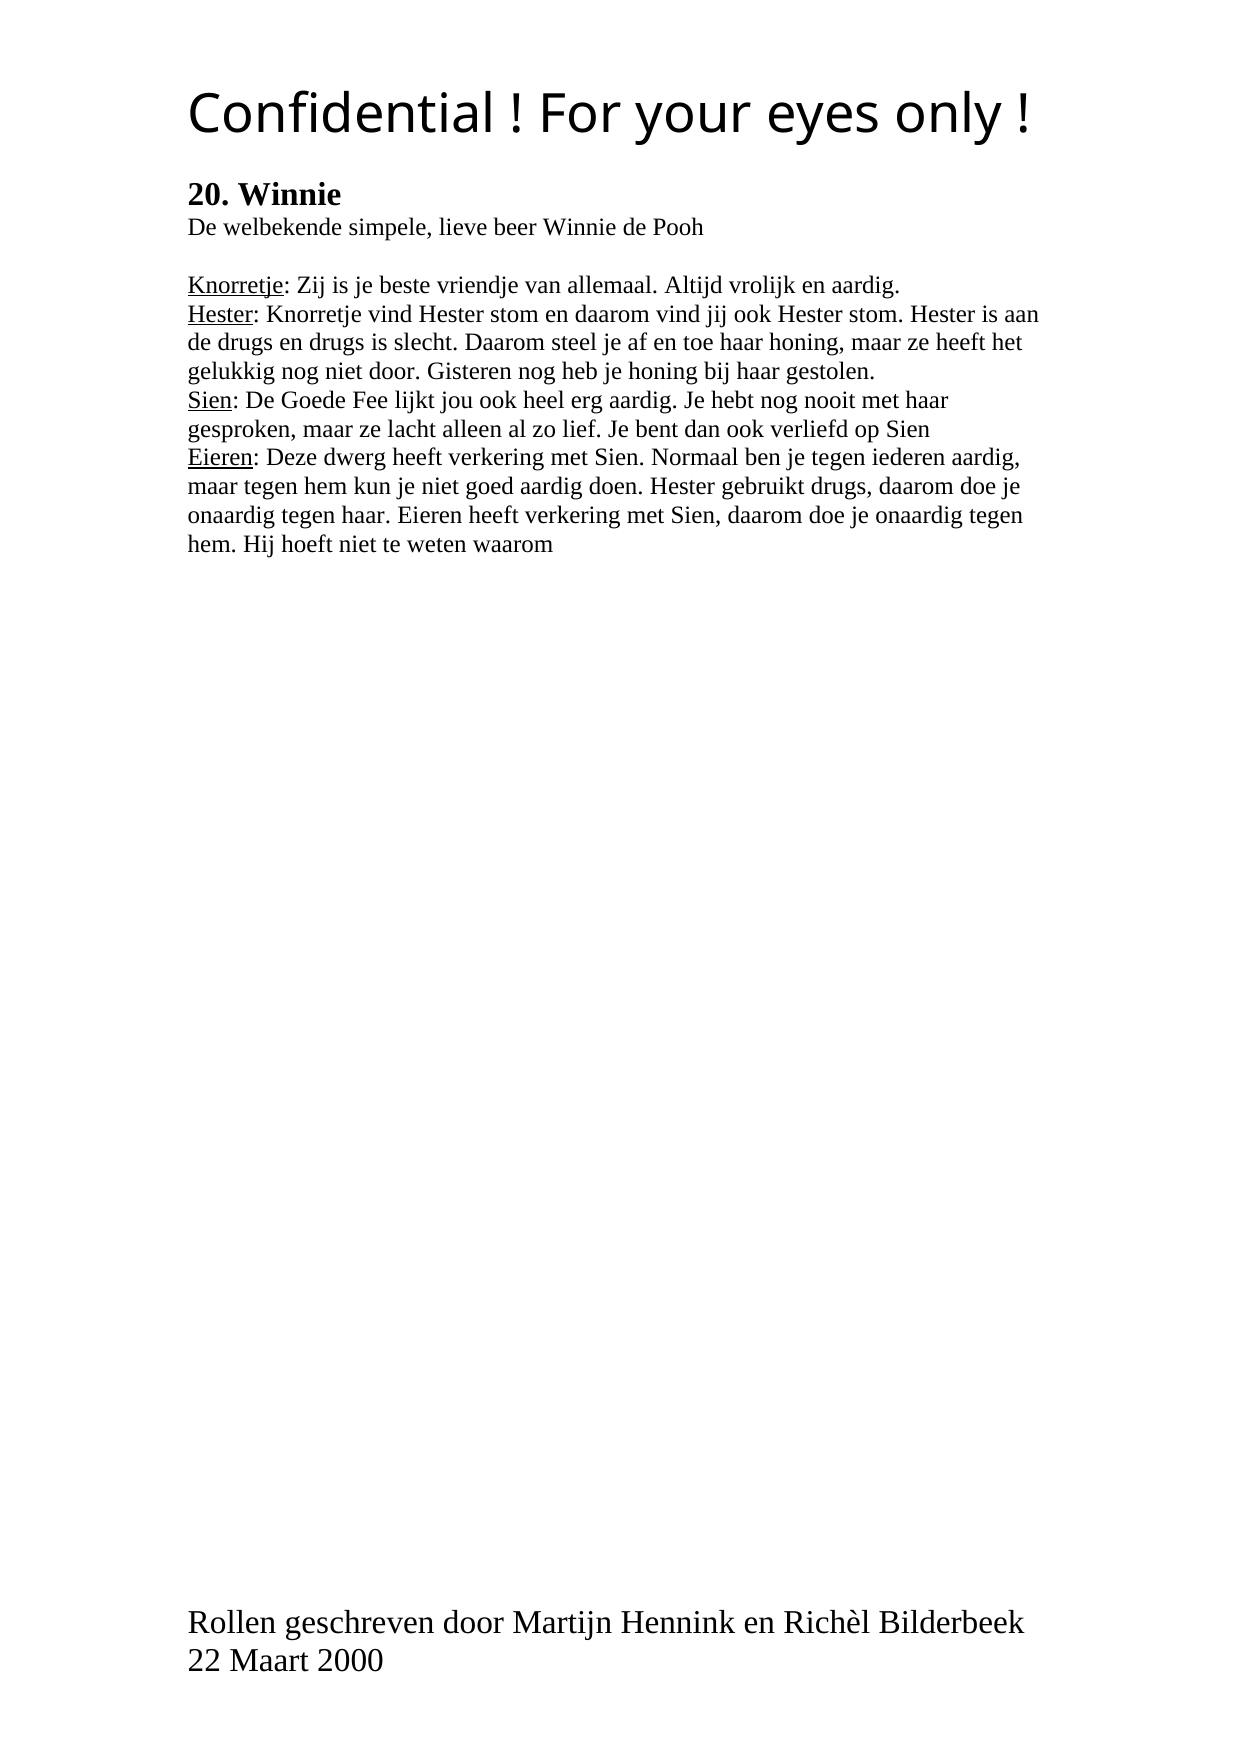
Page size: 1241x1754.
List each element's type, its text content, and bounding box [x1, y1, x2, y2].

text Hester: Knorretje vind Hester stom en daarom vind jij ook Hester stom. Hester is aan de drugs en drugs is slecht. Daarom steel je af en toe haar honing, maar ze heeft het gelukkig nog niet door. Gisteren nog heb je honing bij haar gestolen. [187, 299, 1053, 385]
text De welbekende simpele, lieve beer Winnie de Pooh [187, 212, 1053, 241]
text Sien: De Goede Fee lijkt jou ook heel erg aardig. Je hebt nog nooit met haar gesproken, maar ze lacht alleen al zo lief. Je bent dan ook verliefd op Sien [187, 385, 1053, 442]
text Eieren: Deze dwerg heeft verkering met Sien. Normaal ben je tegen iederen aardig, maar tegen hem kun je niet goed aardig doen. Hester gebruikt drugs, daarom doe je onaardig tegen haar. Eieren heeft verkering met Sien, daarom doe je onaardig tegen hem. Hij hoeft niet te weten waarom [187, 442, 1053, 557]
text Knorretje: Zij is je beste vriendje van allemaal. Altijd vrolijk en aardig. [187, 270, 1053, 299]
text 20. Winnie [187, 174, 1053, 212]
